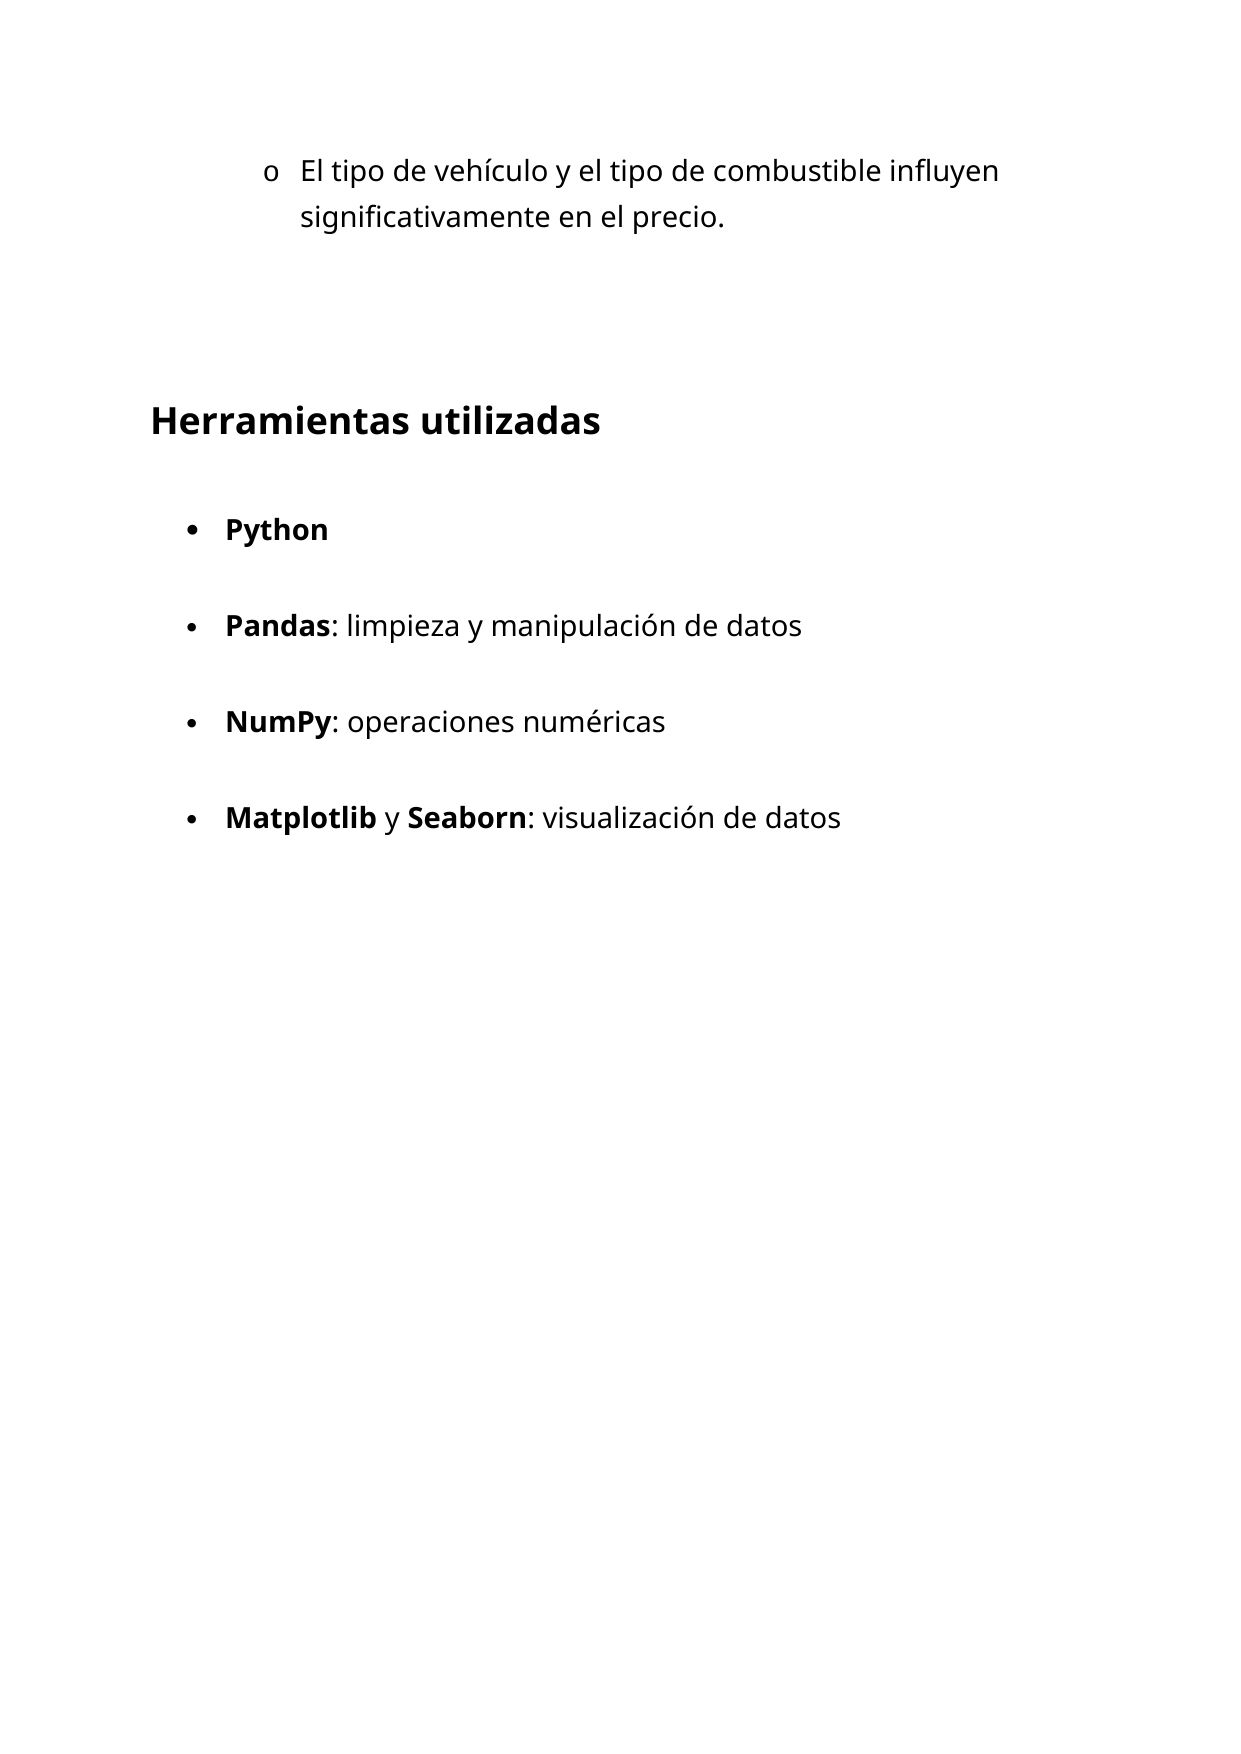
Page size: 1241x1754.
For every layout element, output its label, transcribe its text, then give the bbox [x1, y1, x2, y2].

list Matplotlib y Seaborn: visualización de datos [187, 797, 1090, 837]
list Python [187, 509, 1090, 549]
list Pandas: limpieza y manipulación de datos [187, 605, 1090, 645]
subtitle Herramientas utilizadas [150, 394, 1090, 445]
list El tipo de vehículo y el tipo de combustible influyen significativamente en el precio. [262, 150, 1090, 236]
list NumPy: operaciones numéricas [187, 701, 1090, 741]
